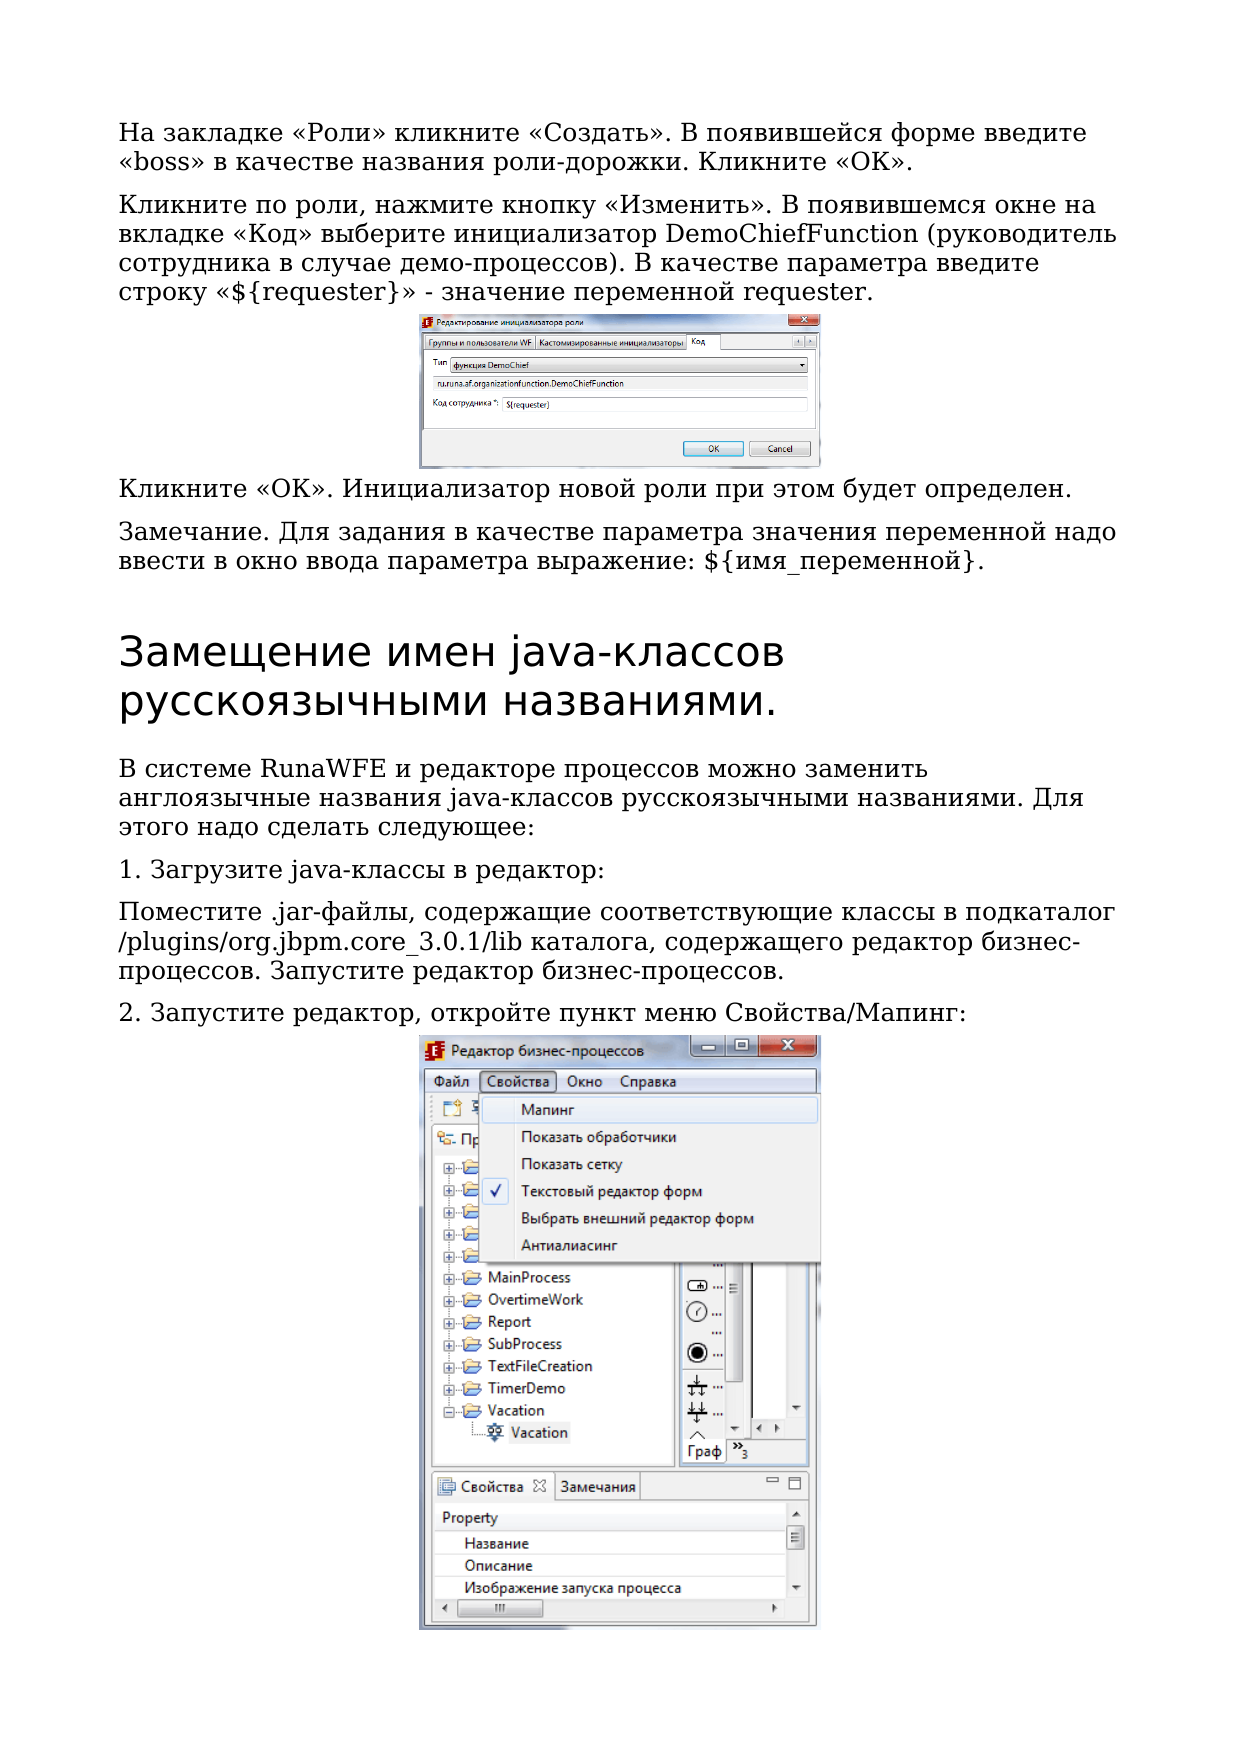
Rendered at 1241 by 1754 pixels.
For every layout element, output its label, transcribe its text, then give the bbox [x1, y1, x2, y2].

subtitle Замещение имен java-классов русскоязычными названиями. [118, 628, 1122, 725]
picture [419, 314, 822, 469]
text На закладке «Роли» кликните «Создать». В появившейся форме введите «boss» в качестве названия роли-дорожки. Кликните «ОК». [118, 118, 1122, 176]
text 1. Загрузите java-классы в редактор: [118, 855, 1122, 884]
text В системе RunaWFE и редакторе процессов можно заменить англоязычные названия java-классов русскоязычными названиями. Для этого надо сделать следующее: [118, 754, 1122, 841]
text Поместите .jar-файлы, содержащие соответствующие классы в подкаталог /plugins/org.jbpm.core_3.0.1/lib каталога, содержащего редактор бизнес-процессов. Запустите редактор бизнес-процессов. [118, 898, 1122, 985]
text 2. Запустите редактор, откройте пункт меню Свойства/Мапинг: [118, 999, 1122, 1028]
picture [419, 1035, 822, 1630]
text Кликните по роли, нажмите кнопку «Изменить». В появившемся окне на вкладке «Код» выберите инициализатор DemoChiefFunction (руководитель сотрудника в случае демо-процессов). В качестве параметра введите строку «${requester}» - значение переменной requester. [118, 190, 1122, 307]
text Замечание. Для задания в качестве параметра значения переменной надо ввести в окно ввода параметра выражение: ${имя_переменной}. [118, 517, 1122, 576]
text Кликните «ОК». Инициализатор новой роли при этом будет определен. [118, 475, 1122, 504]
